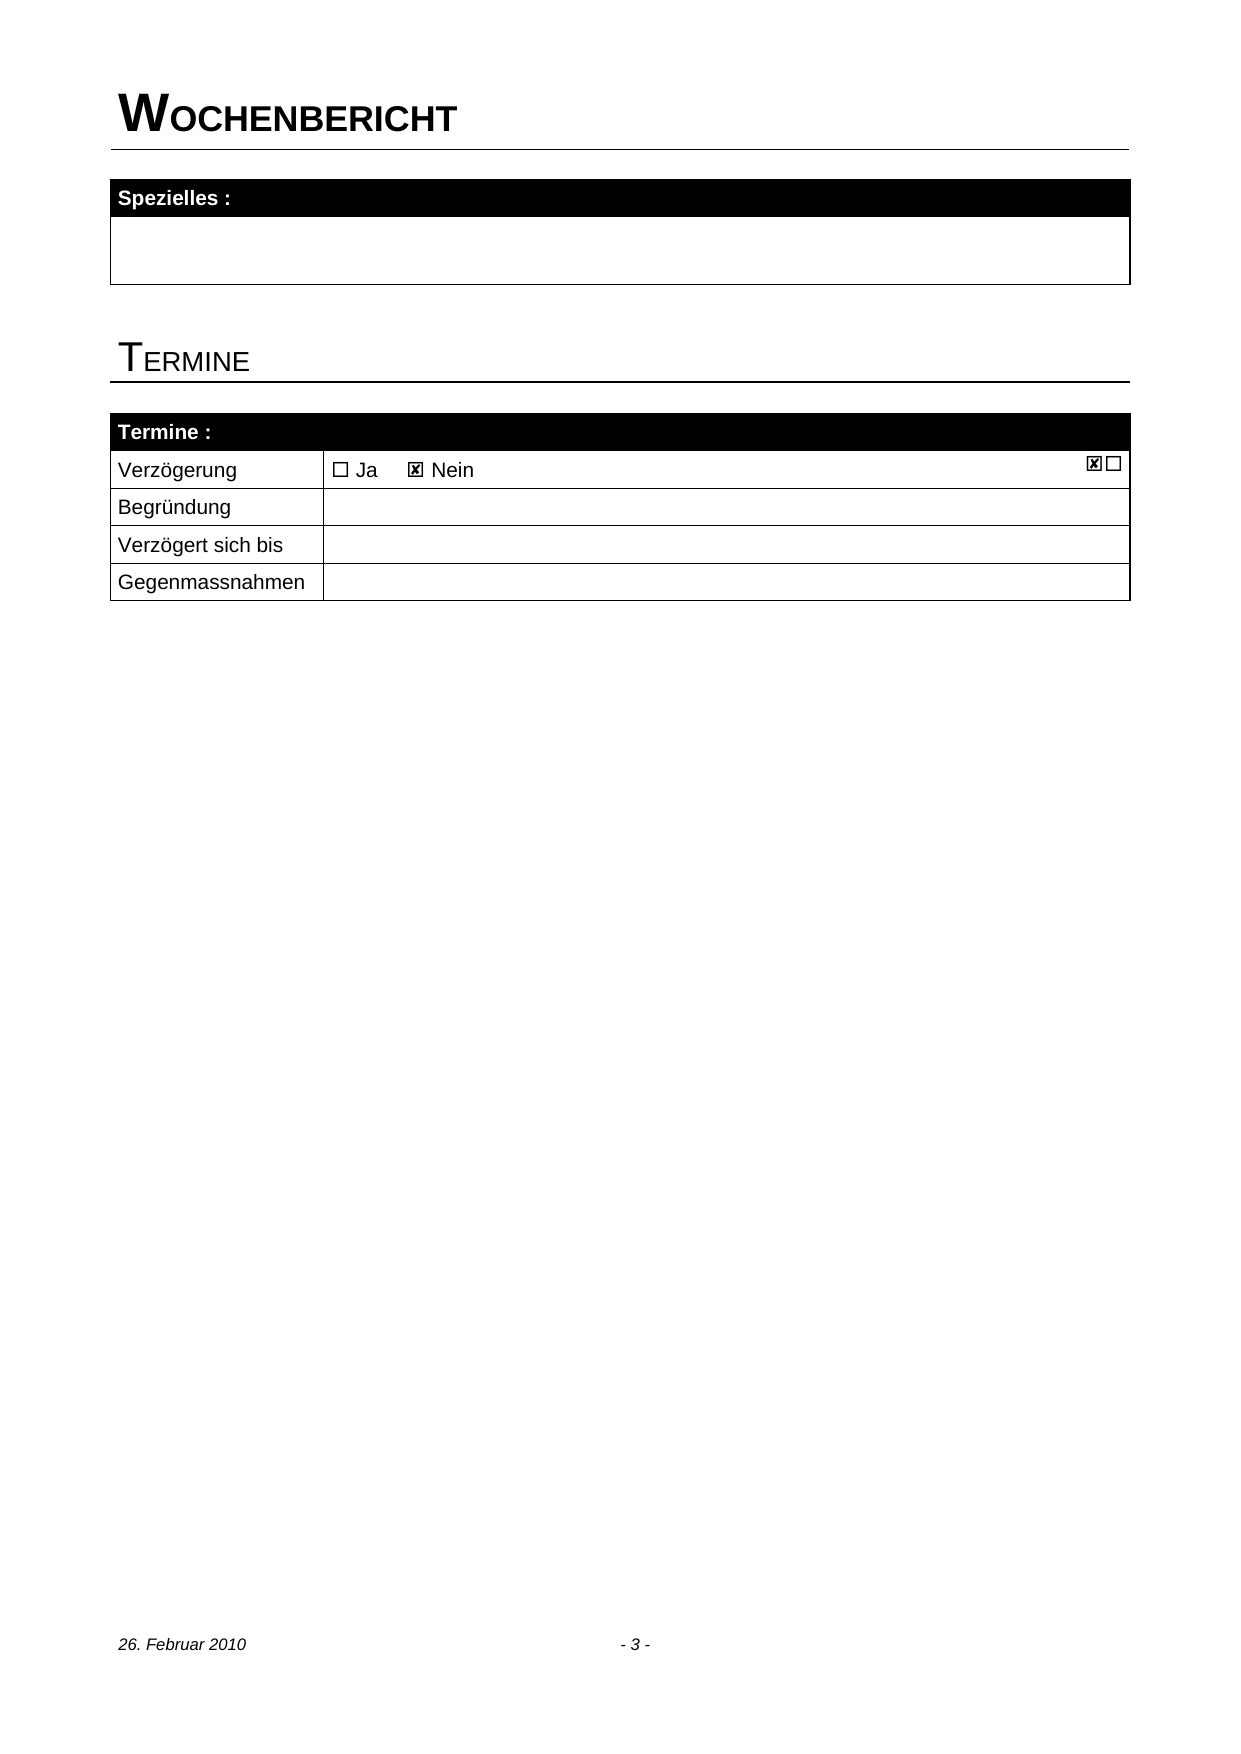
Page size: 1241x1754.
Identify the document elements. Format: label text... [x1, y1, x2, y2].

table_cell [530, 285, 1130, 381]
table_cell [324, 564, 1129, 600]
table_cell  Nein [399, 451, 493, 488]
table_cell Begründung [111, 489, 323, 525]
table_cell Verzögerung [111, 451, 323, 488]
table_cell [324, 489, 1129, 525]
table_header Termine : [111, 414, 1129, 450]
table_cell [111, 217, 1129, 284]
table_cell [324, 526, 1129, 563]
table_cell  Ja [324, 451, 399, 488]
table_cell Gegenmassnahmen [111, 564, 323, 600]
table_cell Termine [110, 285, 530, 381]
table_cell Verzögert sich bis [111, 526, 323, 563]
table_header Spezielles : [111, 180, 1129, 216]
table_cell  [493, 451, 1129, 488]
